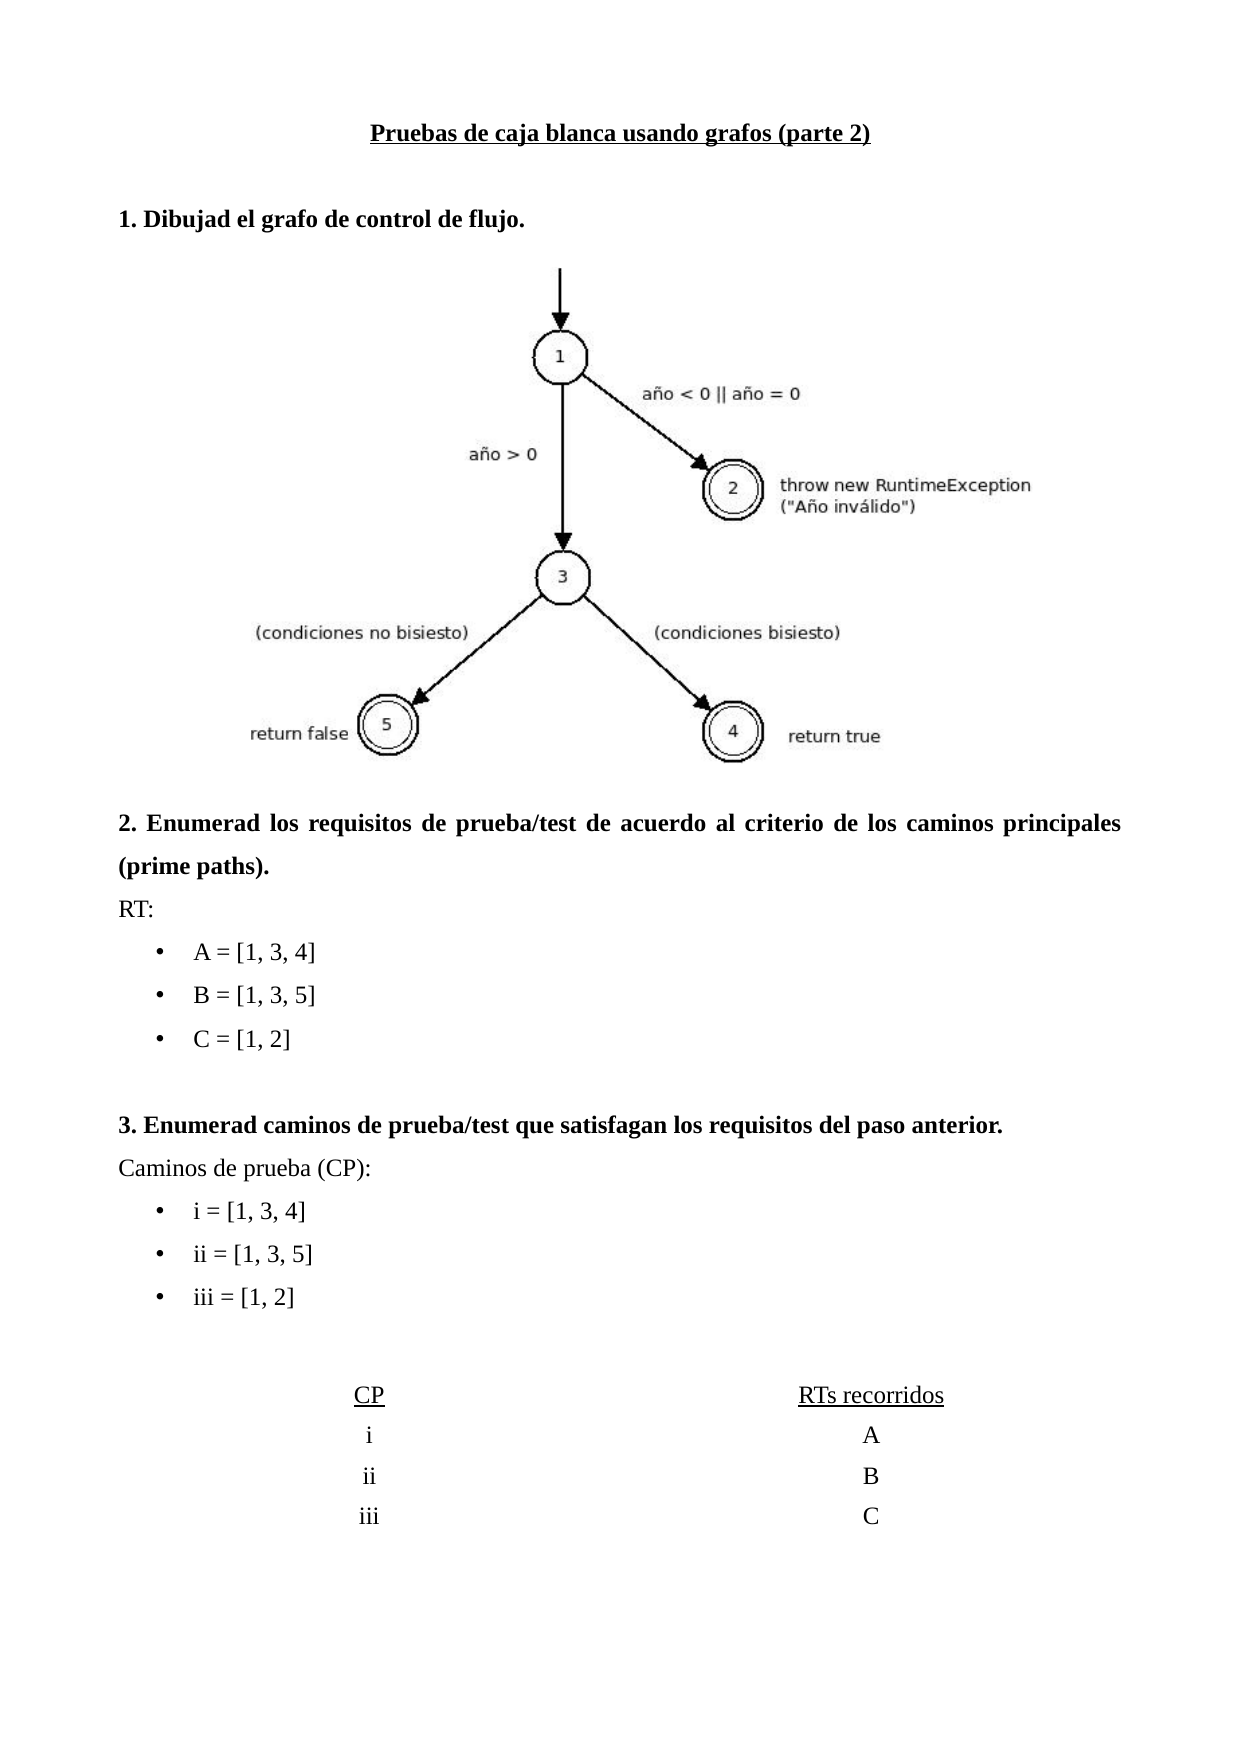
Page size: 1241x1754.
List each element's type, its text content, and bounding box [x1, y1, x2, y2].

text Pruebas de caja blanca usando grafos (parte 2) [118, 118, 1122, 147]
text 2. Enumerad los requisitos de prueba/test de acuerdo al criterio de los caminos principales (prime paths). [118, 808, 1122, 880]
text 3. Enumerad caminos de prueba/test que satisfagan los requisitos del paso anterior. [118, 1110, 1122, 1139]
text RT: [118, 894, 1122, 923]
list B = [1, 3, 5] [156, 981, 1122, 1009]
list iii = [1, 2] [156, 1282, 1122, 1311]
table_cell i [118, 1409, 620, 1449]
table_cell ii [118, 1449, 620, 1490]
list i = [1, 3, 4] [156, 1196, 1122, 1225]
text 1. Dibujad el grafo de control de flujo. [118, 204, 1122, 233]
table_cell A [620, 1409, 1122, 1449]
list A = [1, 3, 4] [156, 937, 1122, 966]
table_cell C [620, 1490, 1122, 1530]
list ii = [1, 3, 5] [156, 1239, 1122, 1268]
table_cell iii [118, 1490, 620, 1530]
table_cell B [620, 1449, 1122, 1490]
table_header RTs recorridos [620, 1369, 1122, 1409]
list C = [1, 2] [156, 1024, 1122, 1052]
text Caminos de prueba (CP): [118, 1153, 1122, 1182]
table_header CP [118, 1369, 620, 1409]
picture [251, 267, 1033, 764]
